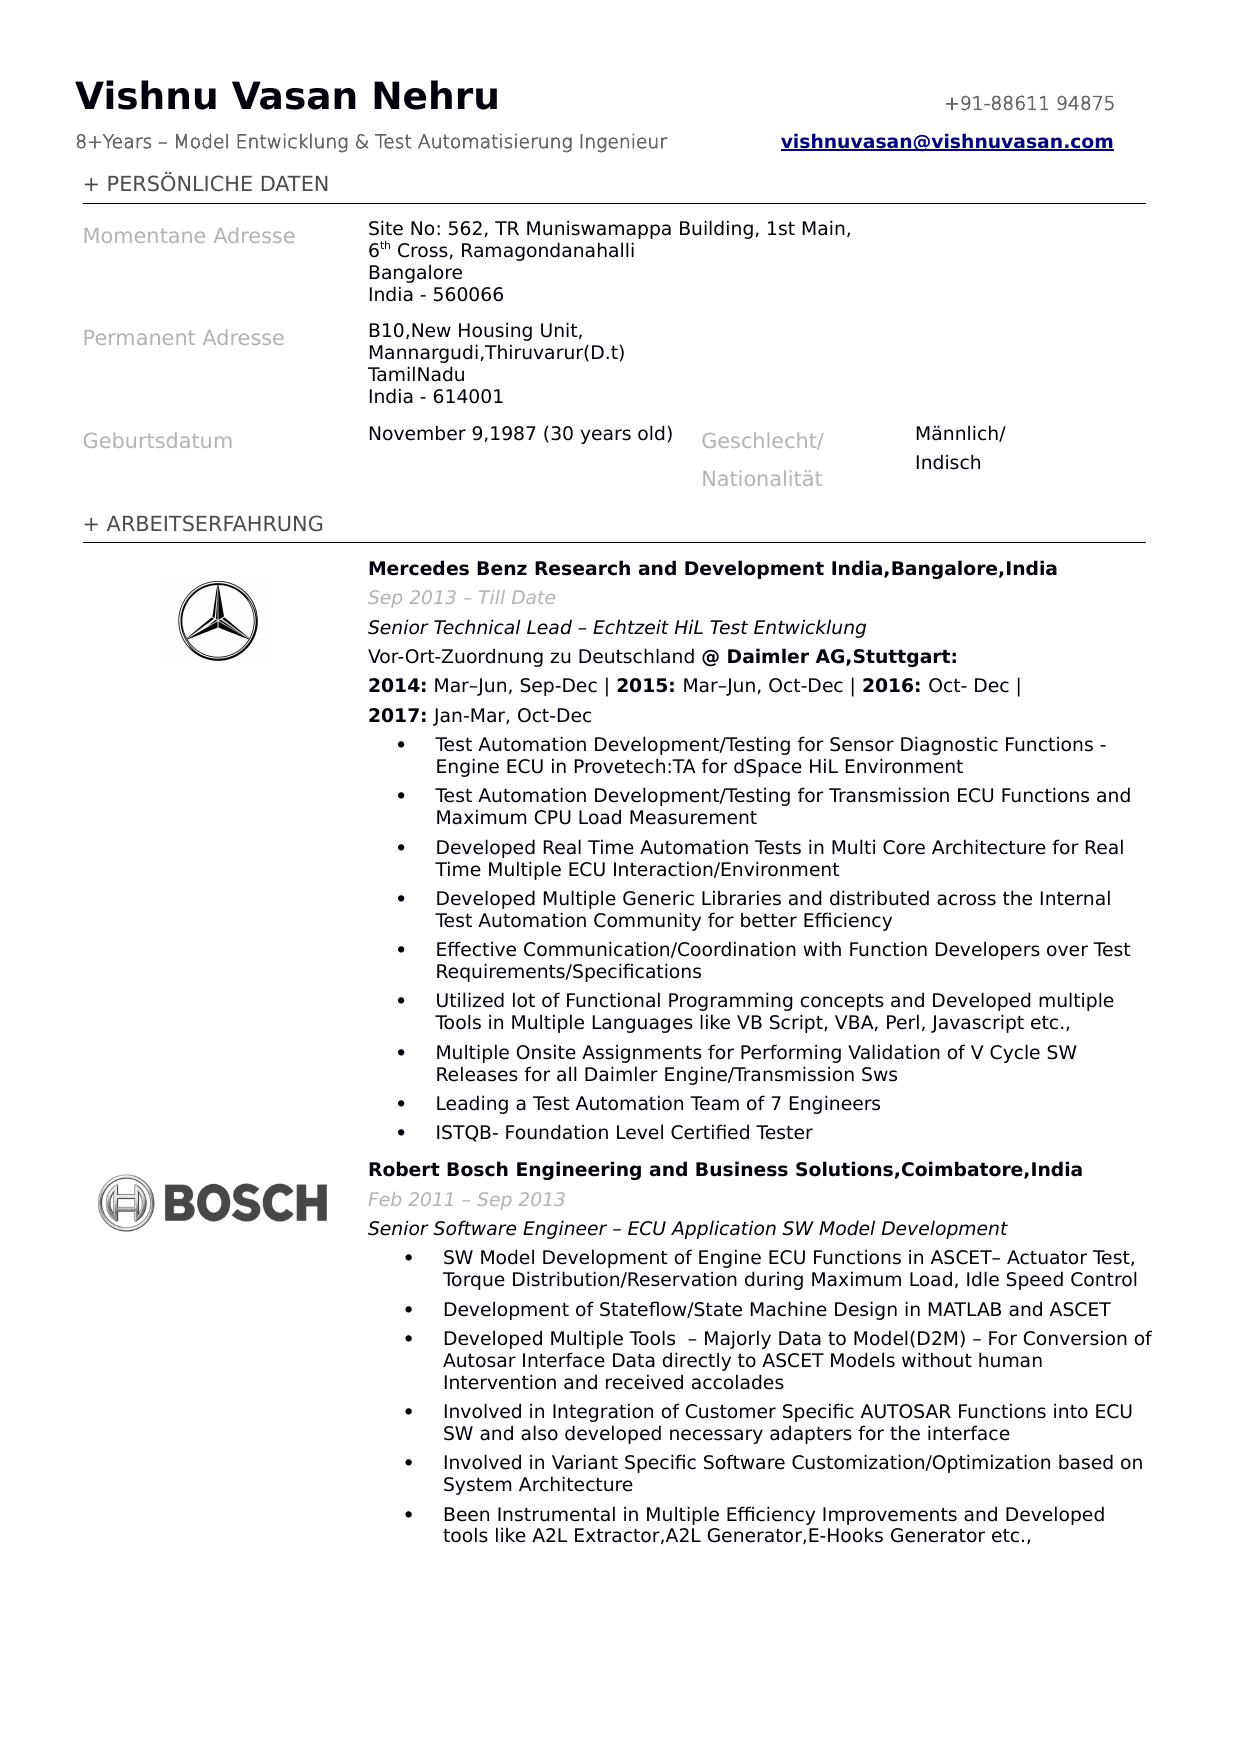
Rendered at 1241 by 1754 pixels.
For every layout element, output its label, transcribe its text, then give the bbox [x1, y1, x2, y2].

table_cell Mercedes Benz Research and Development India,Bangalore,India Sep 2013 – Till Date Senior Technical Lead – Echtzeit HiL Test Entwicklung Vor-Ort-Zuordnung zu Deutschland @ Daimler AG,Stuttgart: 2014: Mar–Jun, Sep-Dec | 2015: Mar–Jun, Oct-Dec | 2016: Oct- Dec | 2017: Jan-Mar, Oct-Dec Test Automation Development/Testing for Sensor Diagnostic Functions - Engine ECU in Provetech:TA for dSpace HiL Environment Test Automation Development/Testing for Transmission ECU Functions and Maximum CPU Load Measurement Developed Real Time Automation Tests in Multi Core Architecture for Real Time Multiple ECU Interaction/Environment Developed Multiple Generic Libraries and distributed across the Internal Test Automation Community for better Efficiency Effective Communication/Coordination with Function Developers over Test Requirements/Specifications Utilized lot of Functional Programming concepts and Developed multiple Tools in Multiple Languages like VB Script, VBA, Perl, Javascript etc., Multiple Onsite Assignments for Performing Validation of V Cycle SW Releases for all Daimler Engine/Transmission Sws Leading a Test Automation Team of 7 Engineers ISTQB- Foundation Level Certified Tester [360, 550, 1153, 1152]
table_cell B10,New Housing Unit, Mannargudi,Thiruvarur(D.t) TamilNadu India - 614001 [360, 313, 1153, 416]
table_cell Site No: 562, TR Muniswamappa Building, 1st Main, 6th Cross, Ramagondanahalli Bangalore India - 560066 [360, 211, 1153, 313]
table_cell [75, 1152, 360, 1672]
picture [97, 1171, 333, 1234]
table_cell Geburtsdatum [75, 416, 360, 504]
table_cell Geschlecht/ Nationalität [694, 416, 909, 504]
table_cell Robert Bosch Engineering and Business Solutions,Coimbatore,India Feb 2011 – Sep 2013 Senior Software Engineer – ECU Application SW Model Development SW Model Development of Engine ECU Functions in ASCET– Actuator Test, Torque Distribution/Reservation during Maximum Load, Idle Speed Control Development of Stateflow/State Machine Design in MATLAB and ASCET Developed Multiple Tools – Majorly Data to Model(D2M) – For Conversion of Autosar Interface Data directly to ASCET Models without human Intervention and received accolades Involved in Integration of Customer Specific AUTOSAR Functions into ECU SW and also developed necessary adapters for the interface Involved in Variant Specific Software Customization/Optimization based on System Architecture Been Instrumental in Multiple Efficiency Improvements and Developed tools like A2L Extractor,A2L Generator,E-Hooks Generator etc., [360, 1152, 1153, 1672]
table_header Vishnu Vasan Nehru +91-88611 94875 8+Years – Model Entwicklung & Test Automatisierung Ingenieur vishnuvasan@vishnuvasan.com [75, 75, 1153, 164]
table_cell [75, 550, 360, 1152]
table_cell November 9,1987 (30 years old) [360, 416, 693, 504]
table_cell + ARBEITSERFAHRUNG [75, 504, 1153, 550]
table_cell Männlich/ Indisch [909, 416, 1153, 504]
table_cell + PERSÖNLICHE DATEN [75, 165, 1153, 211]
table_cell Momentane Adresse [75, 211, 360, 313]
table_cell Permanent Adresse [75, 313, 360, 416]
picture [162, 573, 274, 668]
